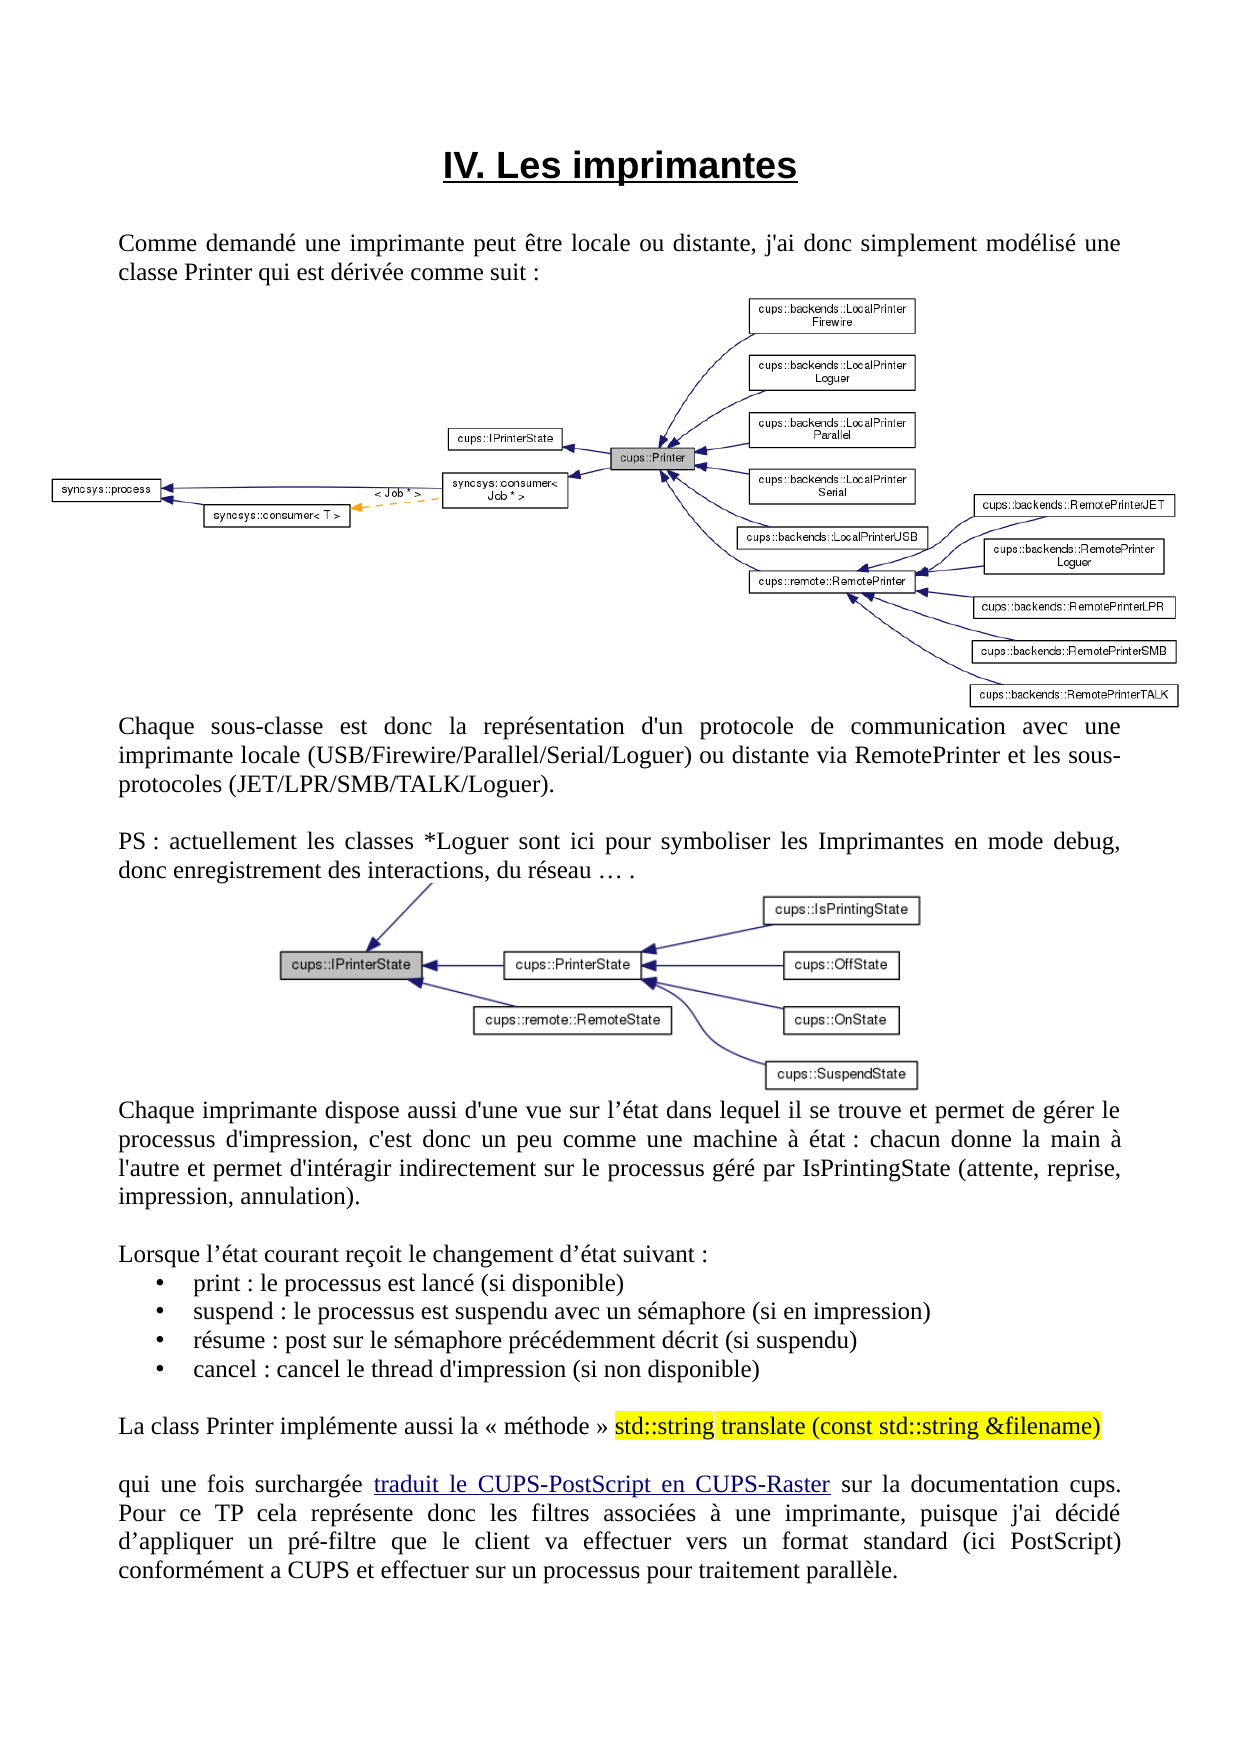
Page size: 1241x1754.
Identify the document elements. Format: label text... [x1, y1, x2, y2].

text PS : actuellement les classes *Loguer sont ici pour symboliser les Imprimantes en mode debug, donc enregistrement des interactions, du réseau … . [118, 826, 1122, 884]
text Comme demandé une imprimante peut être locale ou distante, j'ai donc simplement modélisé une classe Printer qui est dérivée comme suit : [118, 228, 1122, 286]
picture [275, 883, 965, 1096]
text Chaque imprimante dispose aussi d'une vue sur l’état dans lequel il se trouve et permet de gérer le processus d'impression, c'est donc un peu comme une machine à état : chacun donne la main à l'autre et permet d'intéragir indirectement sur le processus géré par IsPrintingState (attente, reprise, impression, annulation). [118, 884, 1122, 1210]
text La class Printer implémente aussi la « méthode » std::string translate (const std::string &filename) [118, 1411, 1122, 1440]
picture [47, 293, 1182, 712]
list cancel : cancel le thread d'impression (si non disponible) [156, 1354, 1122, 1383]
text Lorsque l’état courant reçoit le changement d’état suivant : [118, 1239, 1122, 1268]
list print : le processus est lancé (si disponible) [156, 1268, 1122, 1296]
list suspend : le processus est suspendu avec un sémaphore (si en impression) [156, 1296, 1122, 1325]
text qui une fois surchargée traduit le CUPS-PostScript en CUPS-Raster sur la documentation cups. Pour ce TP cela représente donc les filtres associées à une imprimante, puisque j'ai décidé d’appliquer un pré-filtre que le client va effectuer vers un format standard (ici PostScript) conformément a CUPS et effectuer sur un processus pour traitement parallèle. [118, 1469, 1122, 1584]
text [118, 286, 1122, 293]
list résume : post sur le sémaphore précédemment décrit (si suspendu) [156, 1325, 1122, 1354]
subtitle IV. Les imprimantes [118, 143, 1122, 187]
text Chaque sous-classe est donc la représentation d'un protocole de communication avec une imprimante locale (USB/Firewire/Parallel/Serial/Loguer) ou distante via RemotePrinter et les sous-protocoles (JET/LPR/SMB/TALK/Loguer). [118, 712, 1122, 798]
